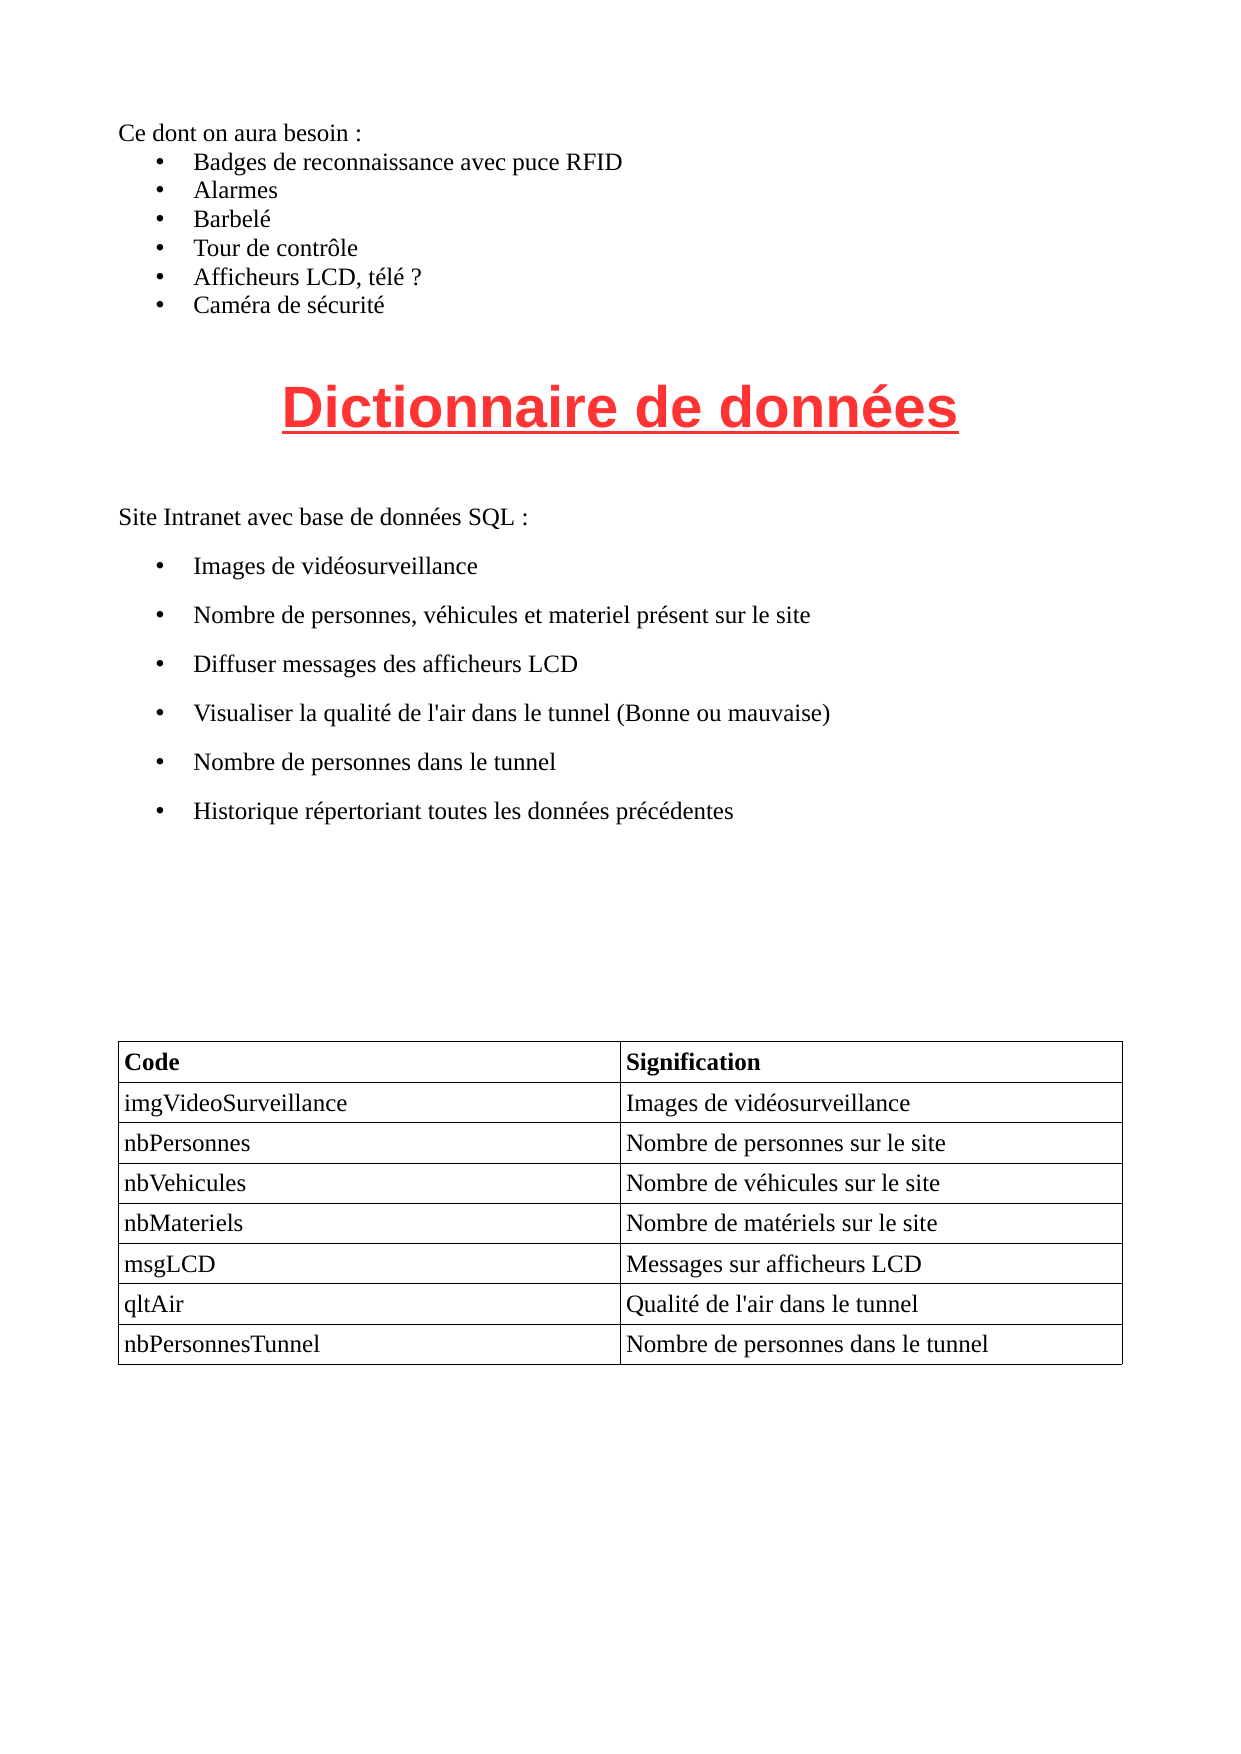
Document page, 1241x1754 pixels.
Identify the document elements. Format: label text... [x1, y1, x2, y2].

list Nombre de personnes, véhicules et materiel présent sur le site [156, 600, 1122, 629]
list Afficheurs LCD, télé ? [156, 262, 1122, 291]
title Dictionnaire de données [118, 373, 1122, 440]
list Visualiser la qualité de l'air dans le tunnel (Bonne ou mauvaise) [156, 698, 1122, 727]
list Nombre de personnes dans le tunnel [156, 747, 1122, 776]
table_cell nbVehicules [119, 1164, 620, 1203]
list Caméra de sécurité [156, 291, 1122, 319]
table_cell nbPersonnesTunnel [119, 1325, 620, 1364]
table_header Code [119, 1042, 620, 1082]
table_cell Nombre de personnes sur le site [621, 1123, 1122, 1162]
table_cell Nombre de personnes dans le tunnel [621, 1325, 1122, 1364]
list Badges de reconnaissance avec puce RFID [156, 147, 1122, 176]
table_cell Qualité de l'air dans le tunnel [621, 1284, 1122, 1324]
table_cell nbPersonnes [119, 1123, 620, 1162]
list Alarmes [156, 176, 1122, 204]
table_cell qltAir [119, 1284, 620, 1324]
table_cell msgLCD [119, 1244, 620, 1283]
list Barbelé [156, 204, 1122, 233]
table_cell Nombre de véhicules sur le site [621, 1164, 1122, 1203]
list Tour de contrôle [156, 233, 1122, 262]
list Historique répertoriant toutes les données précédentes [156, 796, 1122, 825]
list Images de vidéosurveillance [156, 551, 1122, 579]
table_cell nbMateriels [119, 1204, 620, 1243]
table_cell Messages sur afficheurs LCD [621, 1244, 1122, 1283]
table_cell imgVideoSurveillance [119, 1083, 620, 1122]
text Ce dont on aura besoin : [118, 118, 1122, 147]
text Site Intranet avec base de données SQL : [118, 502, 1122, 531]
table_cell Nombre de matériels sur le site [621, 1204, 1122, 1243]
table_cell Images de vidéosurveillance [621, 1083, 1122, 1122]
list Diffuser messages des afficheurs LCD [156, 649, 1122, 678]
table_header Signification [621, 1042, 1122, 1082]
